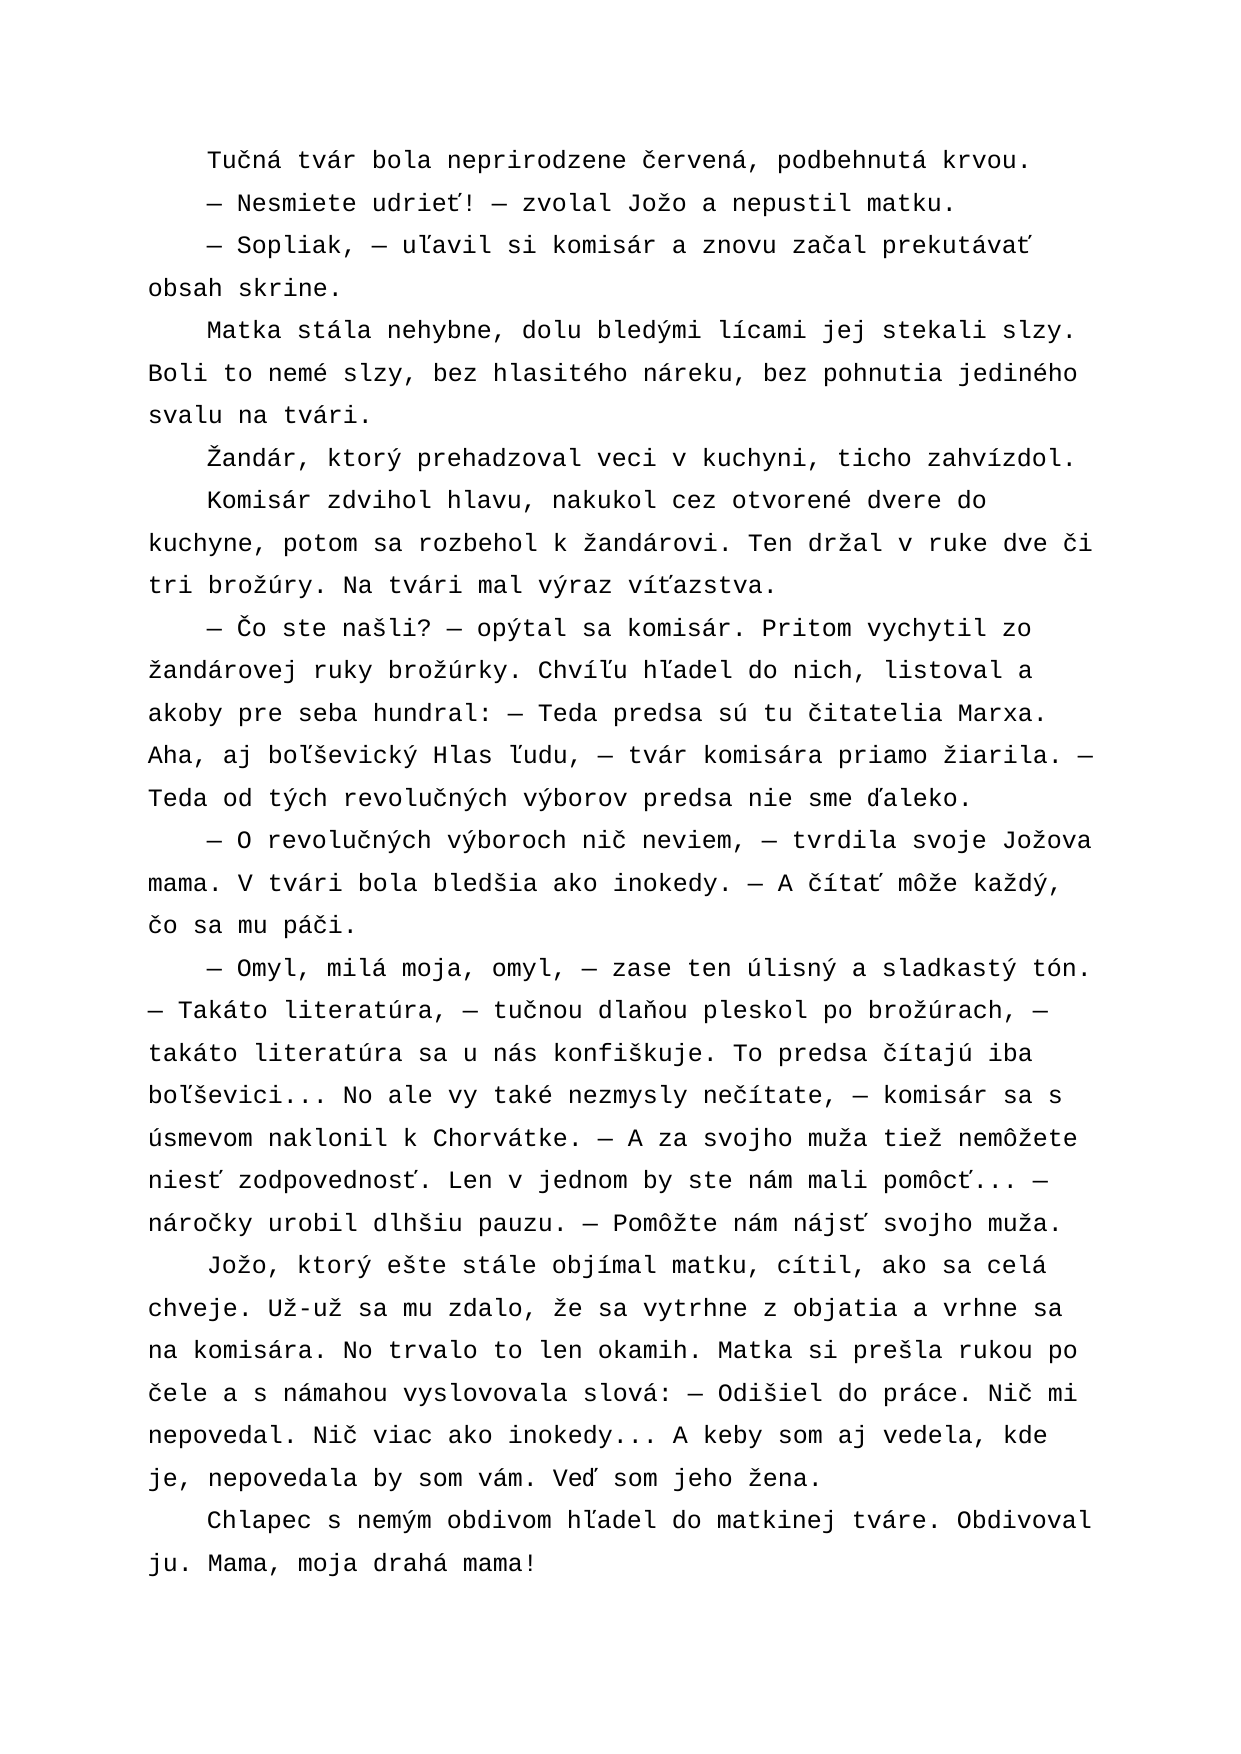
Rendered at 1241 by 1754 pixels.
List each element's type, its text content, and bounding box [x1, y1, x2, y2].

text — Omyl, milá moja, omyl, — zase ten úlisný a sladkastý tón. — Takáto literatúra, — tučnou dlaňou pleskol po brožúrach, — takáto literatúra sa u nás konfiškuje. To predsa čítajú iba boľševici... No ale vy také nezmysly nečítate, — komisár sa s úsmevom naklonil k Chorvátke. — A za svojho muža tiež nemôžete niesť zodpovednosť. Len v jednom by ste nám mali pomôcť... — náročky urobil dlhšiu pauzu. — Pomôžte nám nájsť svojho muža. [148, 955, 1093, 1238]
text — Nesmiete udrieť! — zvolal Jožo a nepustil matku. [148, 190, 1093, 218]
text Žandár, ktorý prehadzoval veci v kuchyni, ticho zahvízdol. [148, 445, 1093, 473]
text — Čo ste našli? — opýtal sa komisár. Pritom vychytil zo žandárovej ruky brožúrky. Chvíľu hľadel do nich, listoval a akoby pre seba hundral: — Teda predsa sú tu čitatelia Marxa. Aha, aj boľševický Hlas ľudu, — tvár komisára priamo žiarila. — Teda od tých revolučných výborov predsa nie sme ďaleko. [148, 615, 1093, 813]
text Chlapec s nemým obdivom hľadel do matkinej tváre. Obdivoval ju. Mama, moja drahá mama! [148, 1508, 1093, 1578]
text — O revolučných výboroch nič neviem, — tvrdila svoje Jožova mama. V tvári bola bledšia ako inokedy. — A čítať môže každý, čo sa mu páči. [148, 828, 1093, 941]
text — Sopliak, — uľavil si komisár a znovu začal prekutávať obsah skrine. [148, 233, 1093, 303]
text Tučná tvár bola neprirodzene červená, podbehnutá krvou. [148, 148, 1093, 176]
text Komisár zdvihol hlavu, nakukol cez otvorené dvere do kuchyne, potom sa rozbehol k žandárovi. Ten držal v ruke dve či tri brožúry. Na tvári mal výraz víťazstva. [148, 488, 1093, 601]
text Jožo, ktorý ešte stále objímal matku, cítil, ako sa celá chveje. Už-už sa mu zdalo, že sa vytrhne z objatia a vrhne sa na komisára. No trvalo to len okamih. Matka si prešla rukou po čele a s námahou vyslovovala slová: — Odišiel do práce. Nič mi nepovedal. Nič viac ako inokedy... A keby som aj vedela, kde je, nepovedala by som vám. Veď som jeho žena. [148, 1253, 1093, 1493]
text Matka stála nehybne, dolu bledými lícami jej stekali slzy. Boli to nemé slzy, bez hlasitého náreku, bez pohnutia jediného svalu na tvári. [148, 318, 1093, 431]
